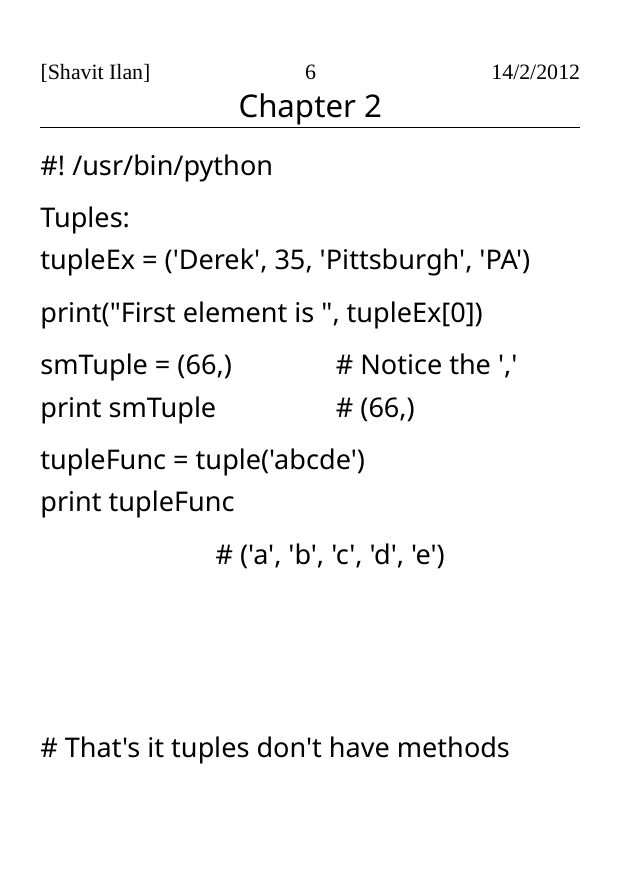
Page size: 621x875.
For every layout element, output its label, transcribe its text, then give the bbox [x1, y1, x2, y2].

subtitle Chapter 2 [40, 84, 580, 127]
text # That's it tuples don't have methods [40, 602, 580, 766]
text Tuples: tupleEx = ('Derek', 35, 'Pittsburgh', 'PA') [40, 198, 580, 278]
text # ('a', 'b', 'c', 'd', 'e') [99, 535, 521, 572]
text print("First element is ", tupleEx[0]) [40, 293, 580, 330]
text tupleFunc = tuple('abcde') print tupleFunc [40, 440, 580, 520]
text smTuple = (66,) # Notice the ',' print smTuple # (66,) [40, 346, 580, 425]
text #! /usr/bin/python [40, 146, 580, 183]
